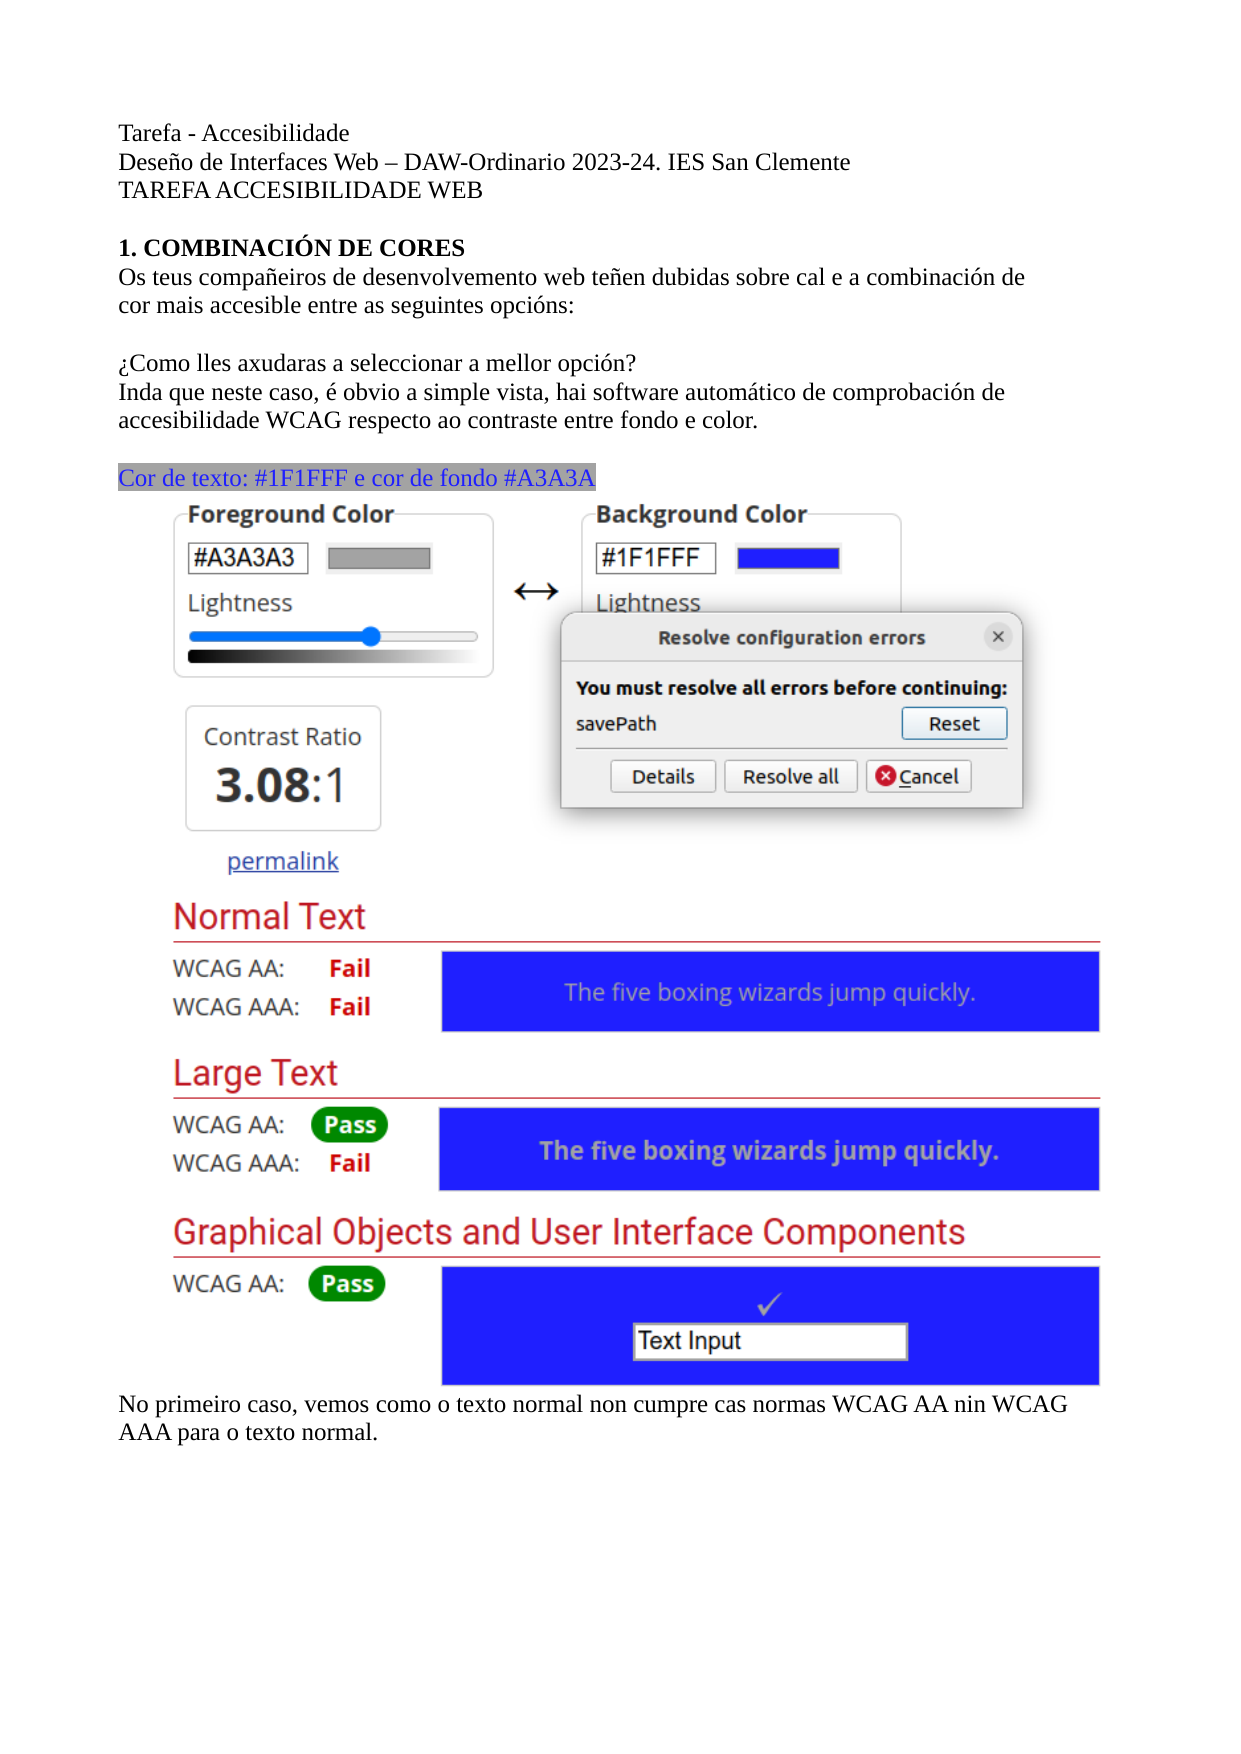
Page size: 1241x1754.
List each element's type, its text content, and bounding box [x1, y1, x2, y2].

picture [118, 491, 1123, 1389]
text Inda que neste caso, é obvio a simple vista, hai software automático de comprobación de accesibilidade WCAG respecto ao contraste entre fondo e color. [118, 377, 1122, 434]
text Cor de texto: #1F1FFF e cor de fondo #A3A3A [118, 463, 1122, 491]
text TAREFA ACCESIBILIDADE WEB [118, 176, 1122, 204]
text Tarefa - Accesibilidade [118, 118, 1122, 147]
text cor mais accesible entre as seguintes opcións: [118, 291, 1122, 319]
text Deseño de Interfaces Web – DAW-Ordinario 2023-24. IES San Clemente [118, 147, 1122, 176]
text Os teus compañeiros de desenvolvemento web teñen dubidas sobre cal e a combinación de [118, 262, 1122, 291]
text ¿Como lles axudaras a seleccionar a mellor opción? [118, 348, 1122, 377]
text 1. COMBINACIÓN DE CORES [118, 233, 1122, 262]
text No primeiro caso, vemos como o texto normal non cumpre cas normas WCAG AA nin WCAG AAA para o texto normal. [118, 1389, 1122, 1446]
